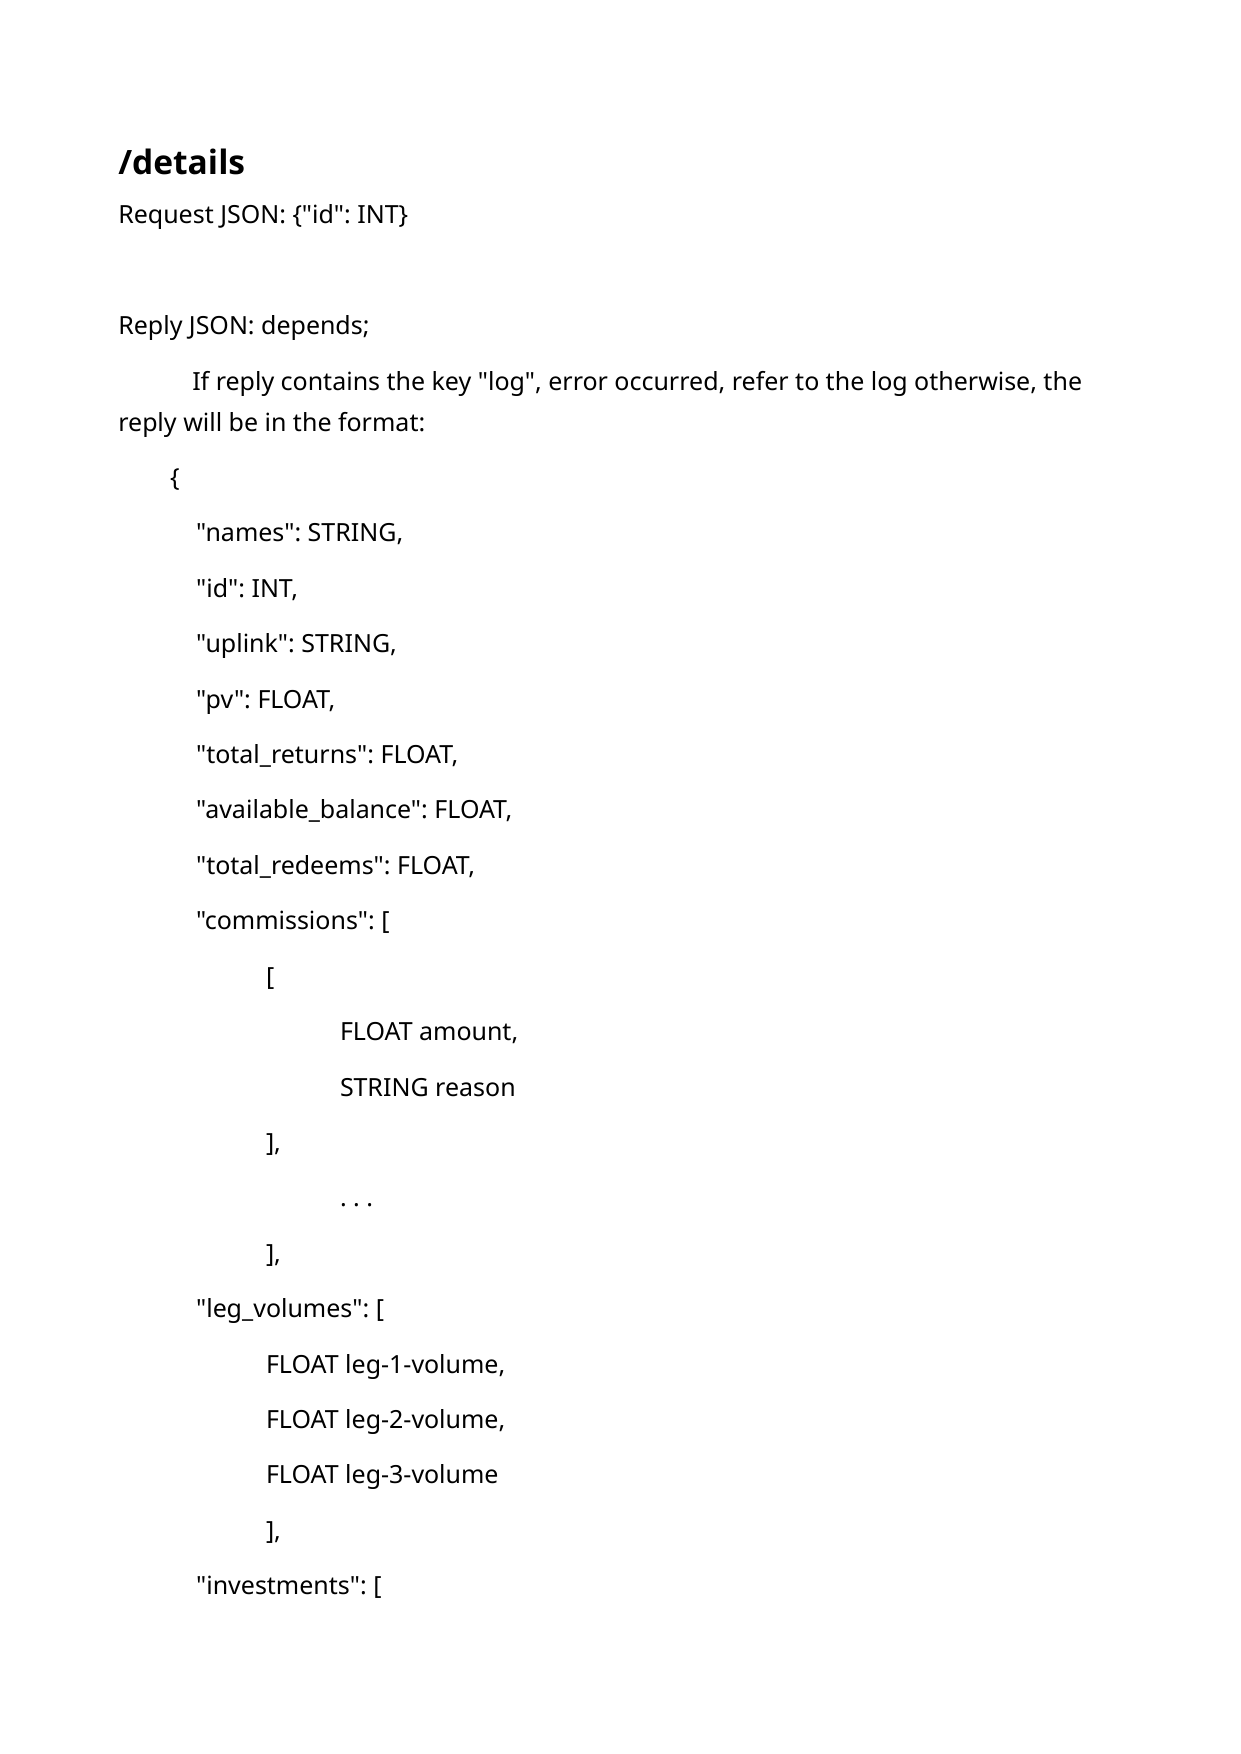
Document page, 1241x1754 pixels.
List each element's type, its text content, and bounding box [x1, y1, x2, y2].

text [ [118, 958, 1122, 992]
text { [118, 460, 1122, 494]
text STRING reason [118, 1069, 1122, 1103]
text "id": INT, [118, 571, 1122, 604]
text If reply contains the key "log", error occurred, refer to the log otherwise, the reply will be in the format: [118, 363, 1122, 438]
text ], [118, 1513, 1122, 1547]
text "names": STRING, [118, 515, 1122, 549]
text FLOAT leg-1-volume, [118, 1346, 1122, 1380]
text Request JSON: {"id": INT} [118, 197, 1122, 231]
text "uplink": STRING, [118, 626, 1122, 660]
text "commissions": [ [118, 903, 1122, 937]
text "total_redeems": FLOAT, [118, 848, 1122, 882]
text "total_returns": FLOAT, [118, 737, 1122, 771]
text "leg_volumes": [ [118, 1291, 1122, 1325]
text ], [118, 1236, 1122, 1269]
text "investments": [ [118, 1568, 1122, 1602]
text FLOAT leg-2-volume, [118, 1402, 1122, 1436]
text "available_balance": FLOAT, [118, 792, 1122, 826]
text FLOAT leg-3-volume [118, 1457, 1122, 1491]
subtitle /details [118, 139, 1122, 185]
text FLOAT amount, [118, 1014, 1122, 1048]
text "pv": FLOAT, [118, 681, 1122, 715]
text . . . [118, 1180, 1122, 1214]
text ], [118, 1125, 1122, 1159]
text Reply JSON: depends; [118, 308, 1122, 342]
